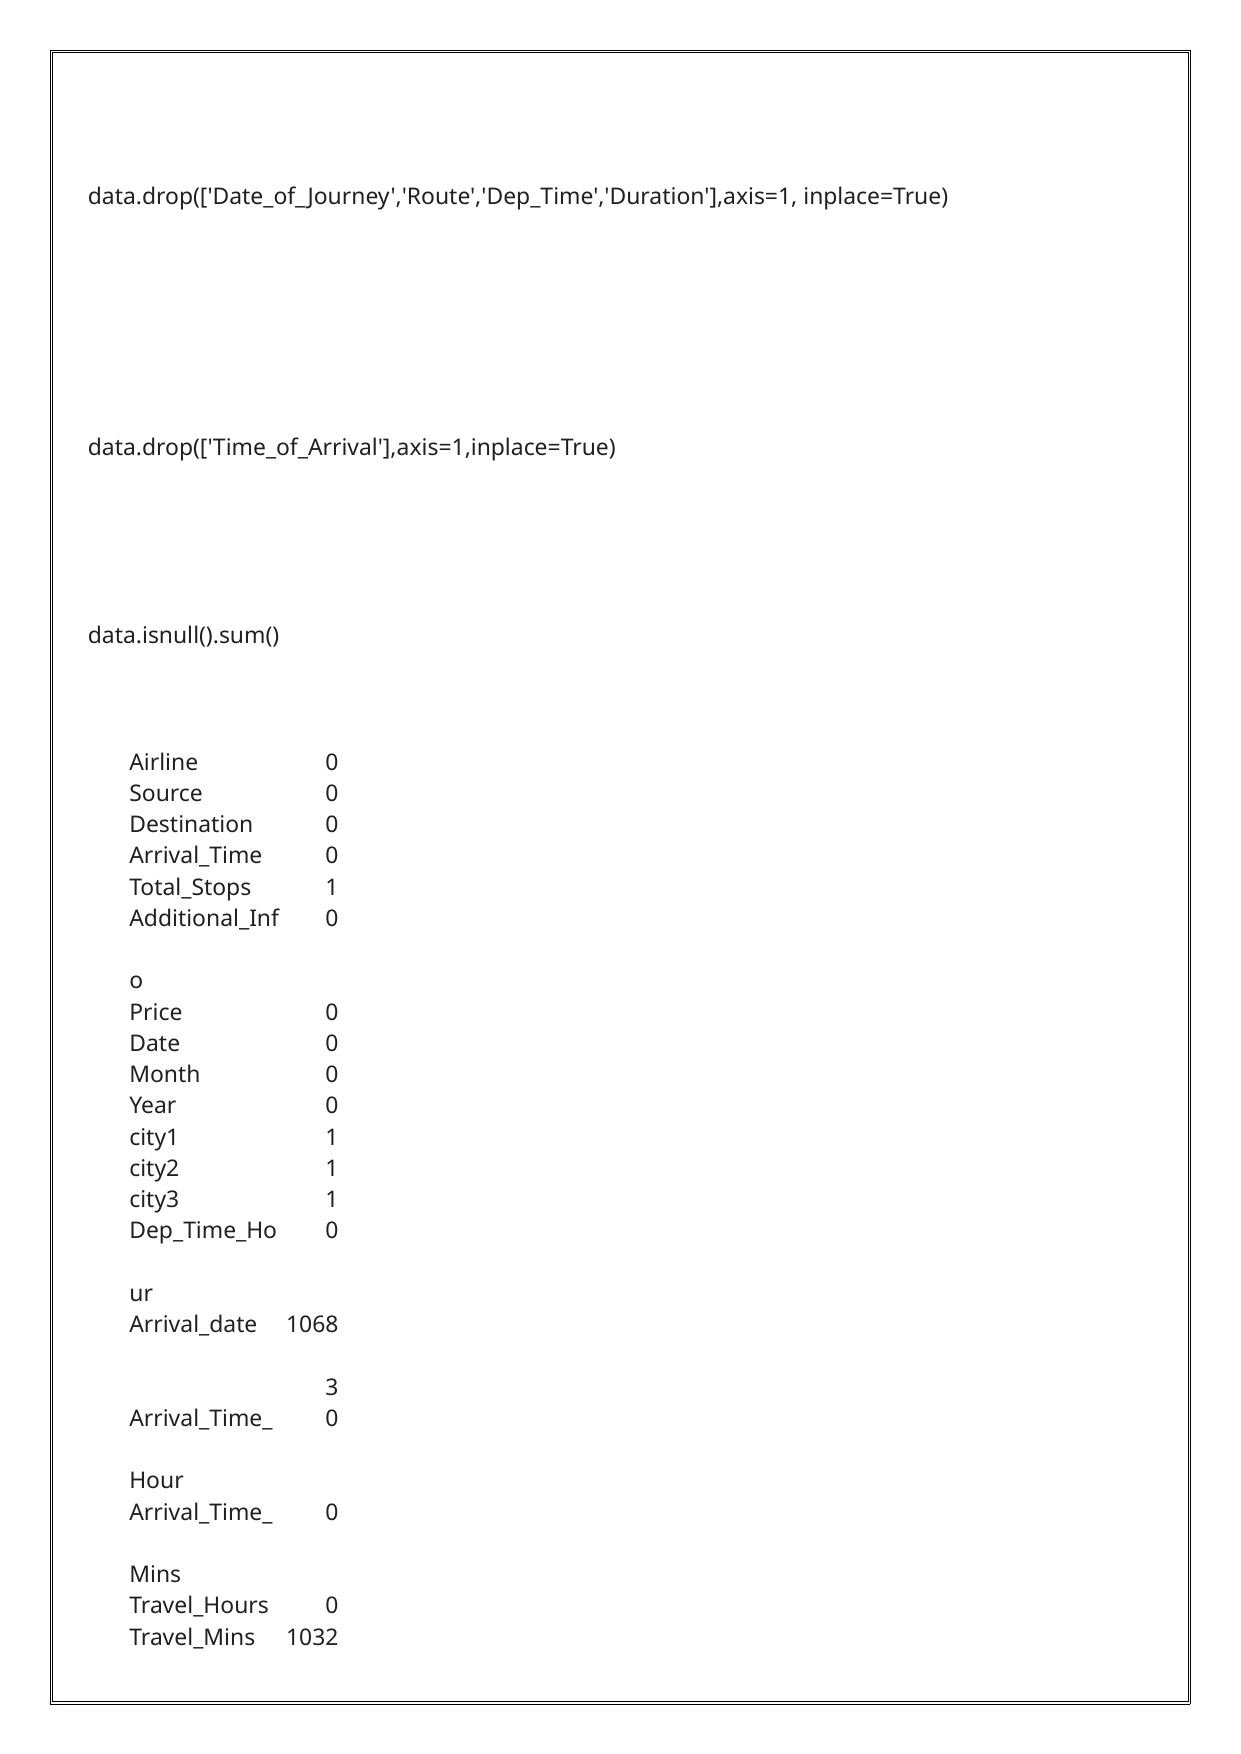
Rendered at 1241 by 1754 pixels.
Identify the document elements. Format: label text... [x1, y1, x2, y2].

table_cell Additional_Info [124, 902, 282, 996]
table_cell Arrival_date [124, 1308, 282, 1402]
table_cell 0 [282, 808, 343, 839]
table_cell 0 [282, 1214, 343, 1308]
table_cell city3 [124, 1183, 282, 1214]
table_cell Total_Stops [124, 871, 282, 902]
table_cell Destination [124, 808, 282, 839]
table_cell 1 [282, 1152, 343, 1183]
table_cell 0 [282, 1058, 343, 1089]
text data.drop(['Time_of_Arrival'],axis=1,inplace=True) [88, 431, 1188, 462]
table_cell Date [124, 1027, 282, 1058]
table_cell 0 [282, 777, 343, 808]
table_cell city1 [124, 1121, 282, 1152]
table_cell Travel_Hours [124, 1589, 282, 1621]
table_cell 1 [282, 1183, 343, 1214]
text data.isnull().sum() [88, 619, 1188, 651]
table_cell 0 [282, 1496, 343, 1589]
text data.drop(['Date_of_Journey','Route','Dep_Time','Duration'],axis=1, inplace=True) [88, 180, 1188, 211]
table_cell 10683 [282, 1308, 343, 1402]
table_cell Arrival_Time [124, 839, 282, 871]
table_cell 0 [282, 1589, 343, 1621]
table_cell 0 [282, 1089, 343, 1121]
table_cell Travel_Mins [124, 1621, 282, 1655]
table_cell 0 [282, 1027, 343, 1058]
table_cell Source [124, 777, 282, 808]
table_cell 1 [282, 871, 343, 902]
table_cell 0 [282, 1402, 343, 1496]
table_cell city2 [124, 1152, 282, 1183]
table_cell 1 [282, 1121, 343, 1152]
table_cell Dep_Time_Hour [124, 1214, 282, 1308]
table_cell Arrival_Time_Mins [124, 1496, 282, 1589]
table_cell Month [124, 1058, 282, 1089]
table_cell 0 [282, 902, 343, 996]
table_cell Arrival_Time_Hour [124, 1402, 282, 1496]
table_cell 0 [282, 996, 343, 1027]
table_cell Price [124, 996, 282, 1027]
table_header Airline [124, 746, 282, 777]
table_cell 0 [282, 839, 343, 871]
table_header 0 [282, 746, 343, 777]
table_cell Year [124, 1089, 282, 1121]
table_cell 1032 [282, 1621, 343, 1655]
